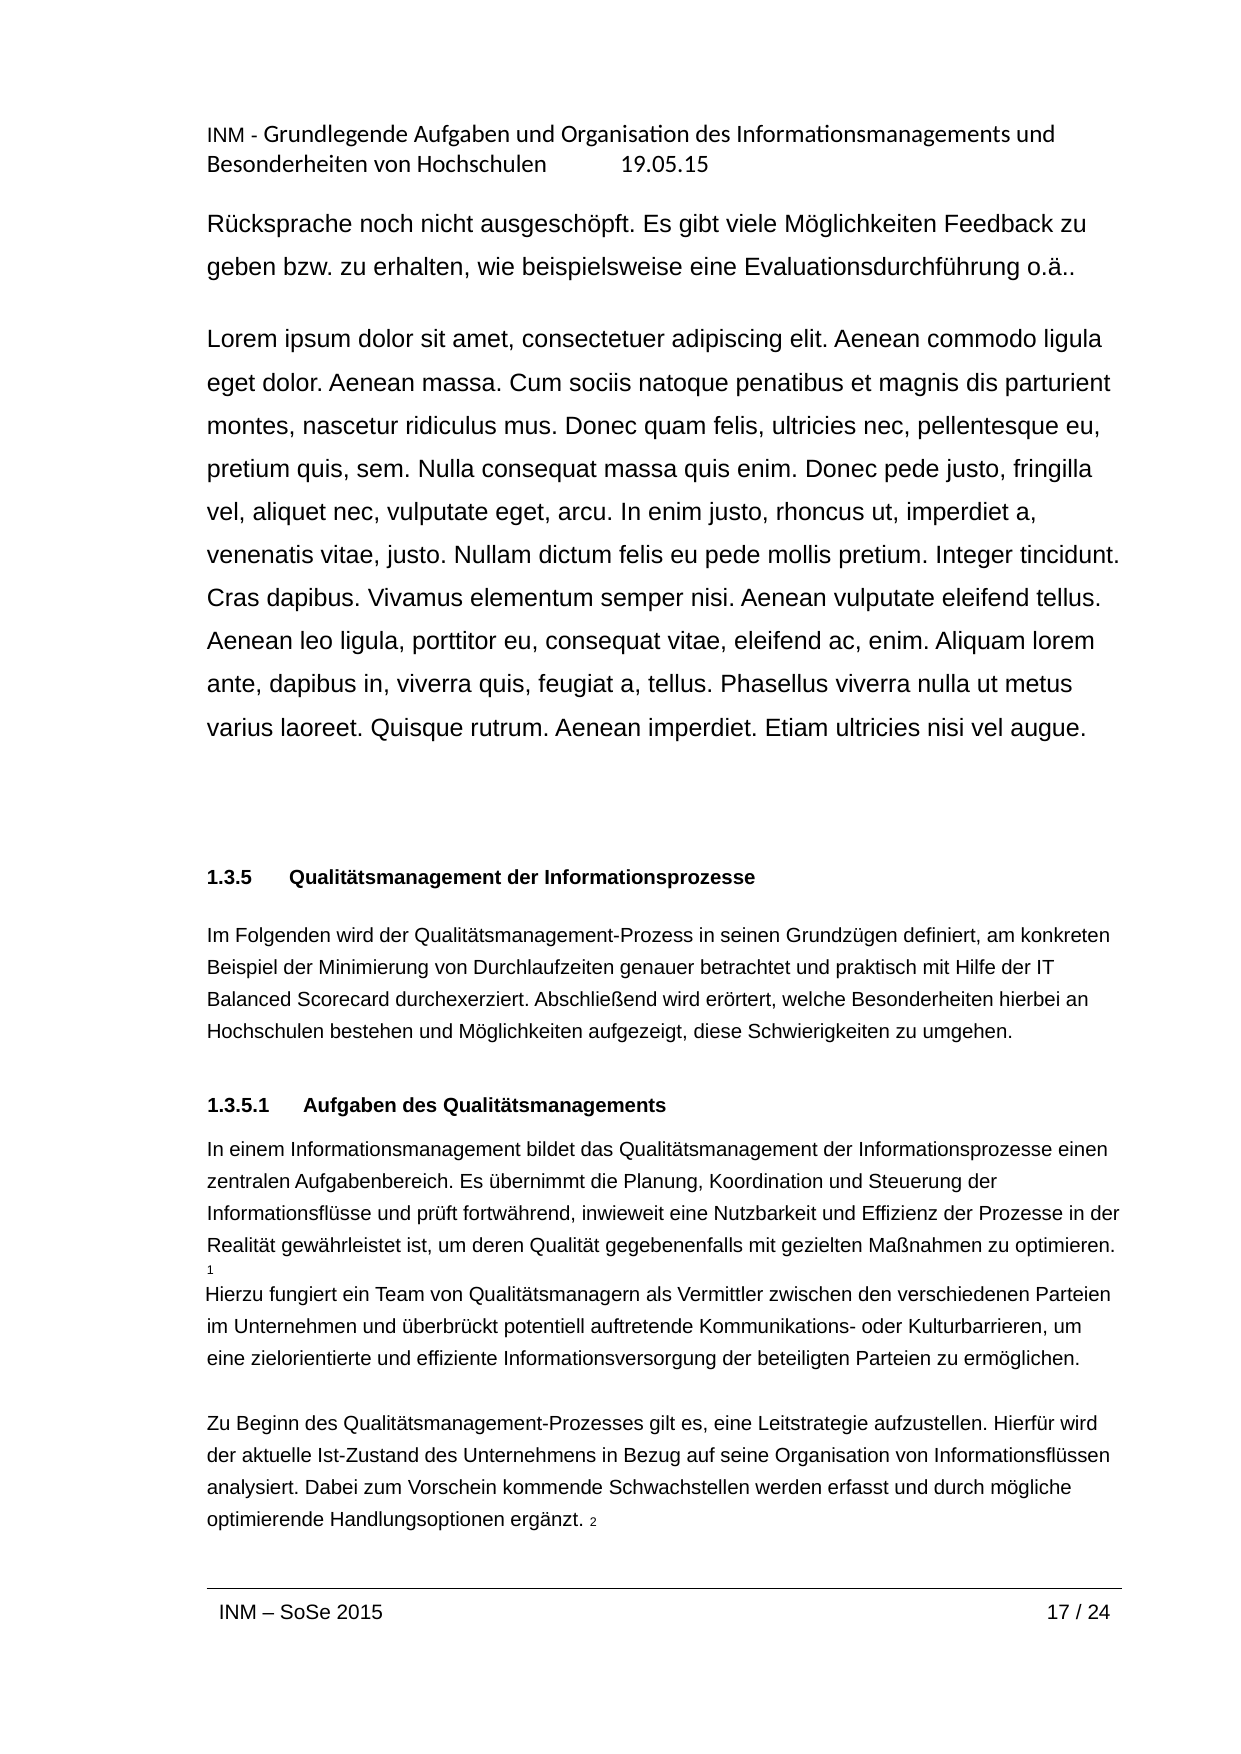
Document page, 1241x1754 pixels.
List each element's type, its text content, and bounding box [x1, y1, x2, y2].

subtitle 1.3.5.1 Aufgaben des Qualitätsmanagements [207, 1089, 1122, 1118]
text Rücksprache noch nicht ausgeschöpft. Es gibt viele Möglichkeiten Feedback zu geben bzw. zu erhalten, wie beispielsweise eine Evaluationsdurchführung o.ä.. [207, 209, 1122, 281]
text Hierzu fungiert ein Team von Qualitätsmanagern als Vermittler zwischen den verschiedenen Parteien im Unternehmen und überbrückt potentiell auftretende Kommunikations- oder Kulturbarrieren, um eine zielorientierte und effiziente Informationsversorgung der beteiligten Parteien zu ermöglichen. [205, 1282, 1122, 1370]
text Lorem ipsum dolor sit amet, consectetuer adipiscing elit. Aenean commodo ligula eget dolor. Aenean massa. Cum sociis natoque penatibus et magnis dis parturient montes, nascetur ridiculus mus. Donec quam felis, ultricies nec, pellentesque eu, pretium quis, sem. Nulla consequat massa quis enim. Donec pede justo, fringilla vel, aliquet nec, vulputate eget, arcu. In enim justo, rhoncus ut, imperdiet a, venenatis vitae, justo. Nullam dictum felis eu pede mollis pretium. Integer tincidunt. Cras dapibus. Vivamus elementum semper nisi. Aenean vulputate eleifend tellus. Aenean leo ligula, porttitor eu, consequat vitae, eleifend ac, enim. Aliquam lorem ante, dapibus in, viverra quis, feugiat a, tellus. Phasellus viverra nulla ut metus varius laoreet. Quisque rutrum. Aenean imperdiet. Etiam ultricies nisi vel augue. [207, 324, 1122, 741]
subtitle 1.3.5 Qualitätsmanagement der Informationsprozesse [207, 853, 1122, 892]
text Im Folgenden wird der Qualitätsmanagement-Prozess in seinen Grundzügen definiert, am konkreten Beispiel der Minimierung von Durchlaufzeiten genauer betrachtet und praktisch mit Hilfe der IT Balanced Scorecard durchexerziert. Abschließend wird erörtert, welche Besonderheiten hierbei an Hochschulen bestehen und Möglichkeiten aufgezeigt, diese Schwierigkeiten zu umgehen. [207, 923, 1122, 1043]
text In einem Informationsmanagement bildet das Qualitätsmanagement der Informationsprozesse einen zentralen Aufgabenbereich. Es übernimmt die Planung, Koordination und Steuerung der Informationsflüsse und prüft fortwährend, inwieweit eine Nutzbarkeit und Effizienz der Prozesse in der Realität gewährleistet ist, um deren Qualität gegebenenfalls mit gezielten Maßnahmen zu optimieren. 1 [207, 1137, 1122, 1277]
text Zu Beginn des Qualitätsmanagement-Prozesses gilt es, eine Leitstrategie aufzustellen. Hierfür wird der aktuelle Ist-Zustand des Unternehmens in Bezug auf seine Organisation von Informationsflüssen analysiert. Dabei zum Vorschein kommende Schwachstellen werden erfasst und durch mögliche optimierende Handlungsoptionen ergänzt. 2 [207, 1379, 1122, 1531]
